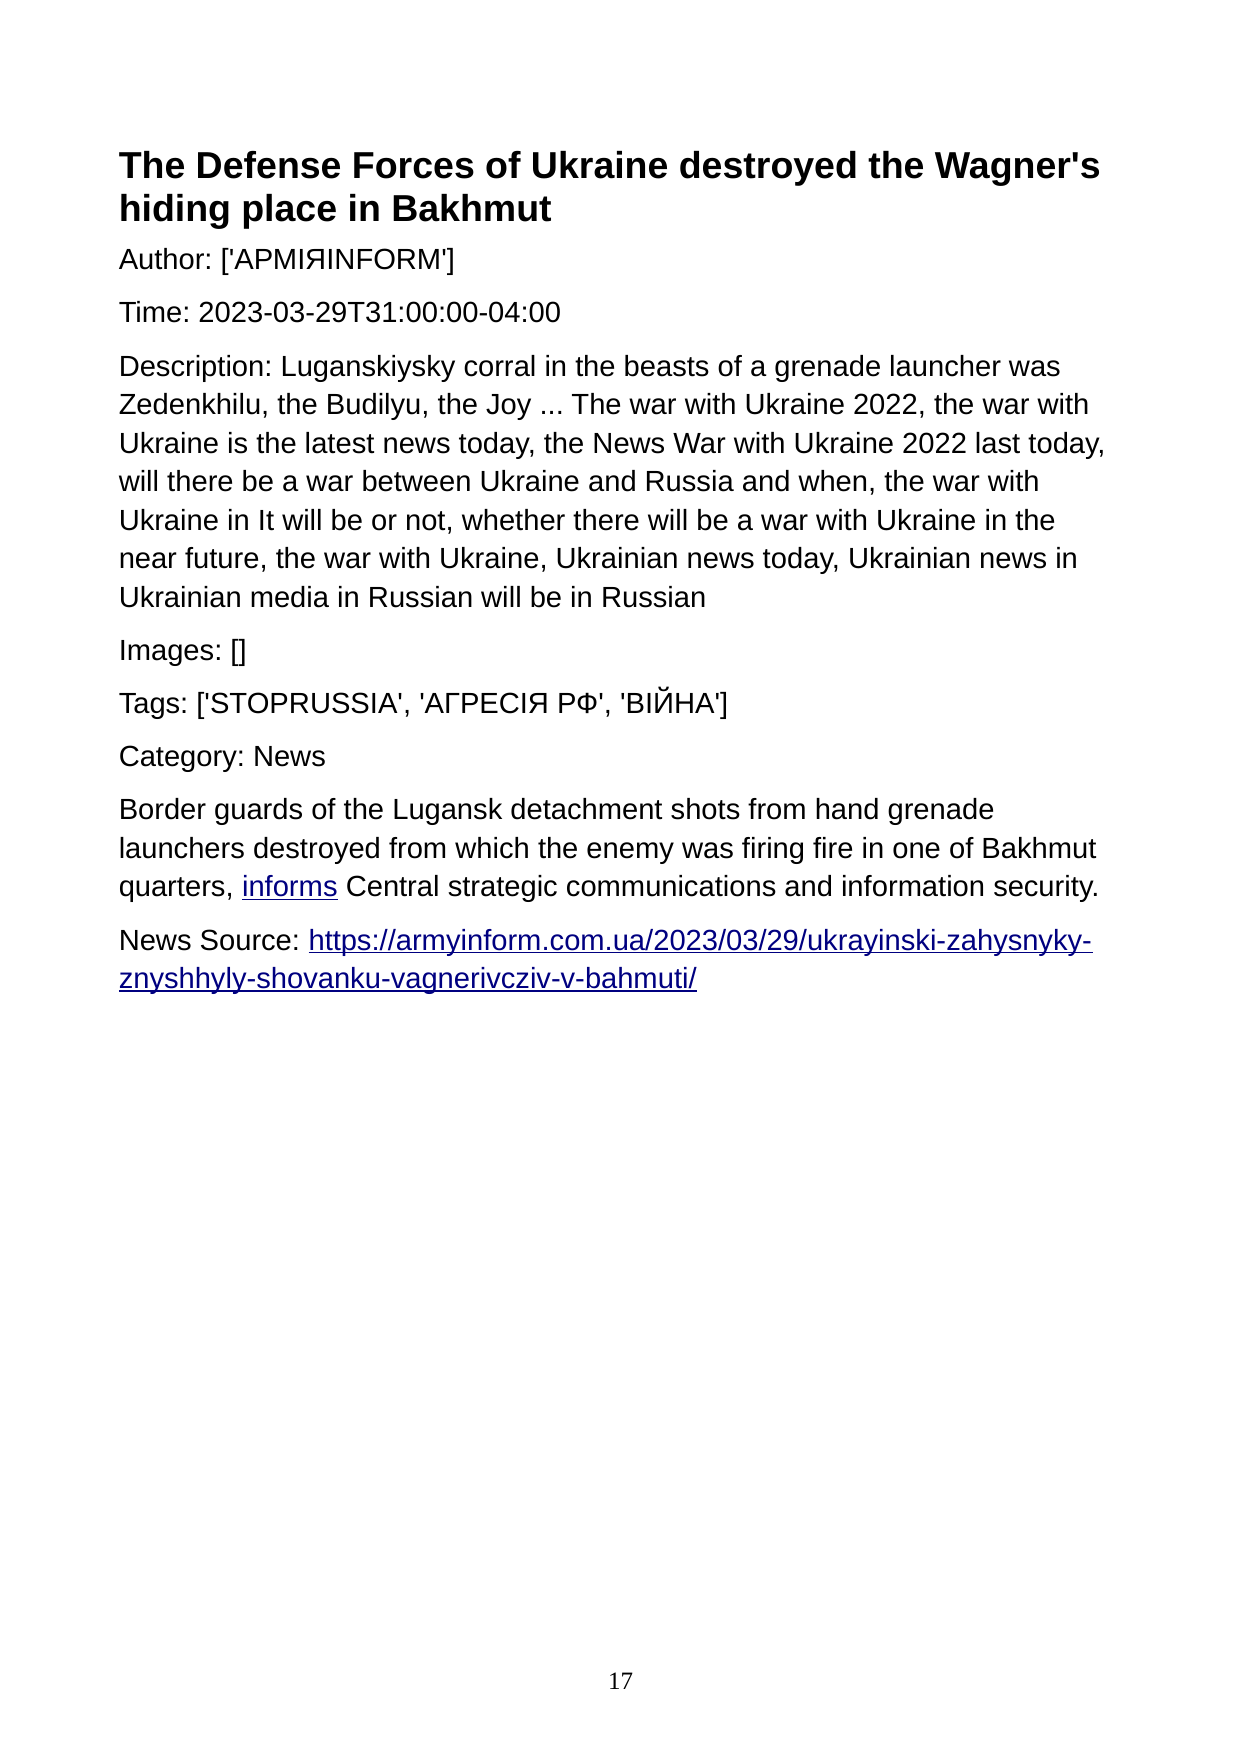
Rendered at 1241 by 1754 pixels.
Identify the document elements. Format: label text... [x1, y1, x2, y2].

text Description: Luganskiysky corral in the beasts of a grenade launcher was Zedenkhilu, the Budіlyu, the Joy ... The war with Ukraine 2022, the war with Ukraine is the latest news today, the News War with Ukraine 2022 last today, will there be a war between Ukraine and Russia and when, the war with Ukraine in It will be or not, whether there will be a war with Ukraine in the near future, the war with Ukraine, Ukrainian news today, Ukrainian news in Ukrainian media in Russian will be in Russian [118, 348, 1122, 613]
text Category: News [118, 739, 1122, 773]
text Border guards of the Lugansk detachment shots from hand grenade launchers destroyed from which the enemy was firing fire in one of Bakhmut quarters, informs Central strategic communications and information security. [118, 792, 1122, 903]
text Tags: ['STOPRUSSIA', 'АГРЕСІЯ РФ', 'ВІЙНА'] [118, 686, 1122, 719]
text Time: 2023-03-29T31:00:00-04:00 [118, 295, 1122, 329]
subtitle The Defense Forces of Ukraine destroyed the Wagner's hiding place in Bakhmut [118, 143, 1122, 230]
text Author: ['АРМІЯINFORM'] [118, 242, 1122, 276]
text News Source: https://armyinform.com.ua/2023/03/29/ukrayinski-zahysnyky-znyshhyly-shovanku-vagnerivcziv-v-bahmuti/ [118, 922, 1122, 994]
text Images: [] [118, 633, 1122, 666]
